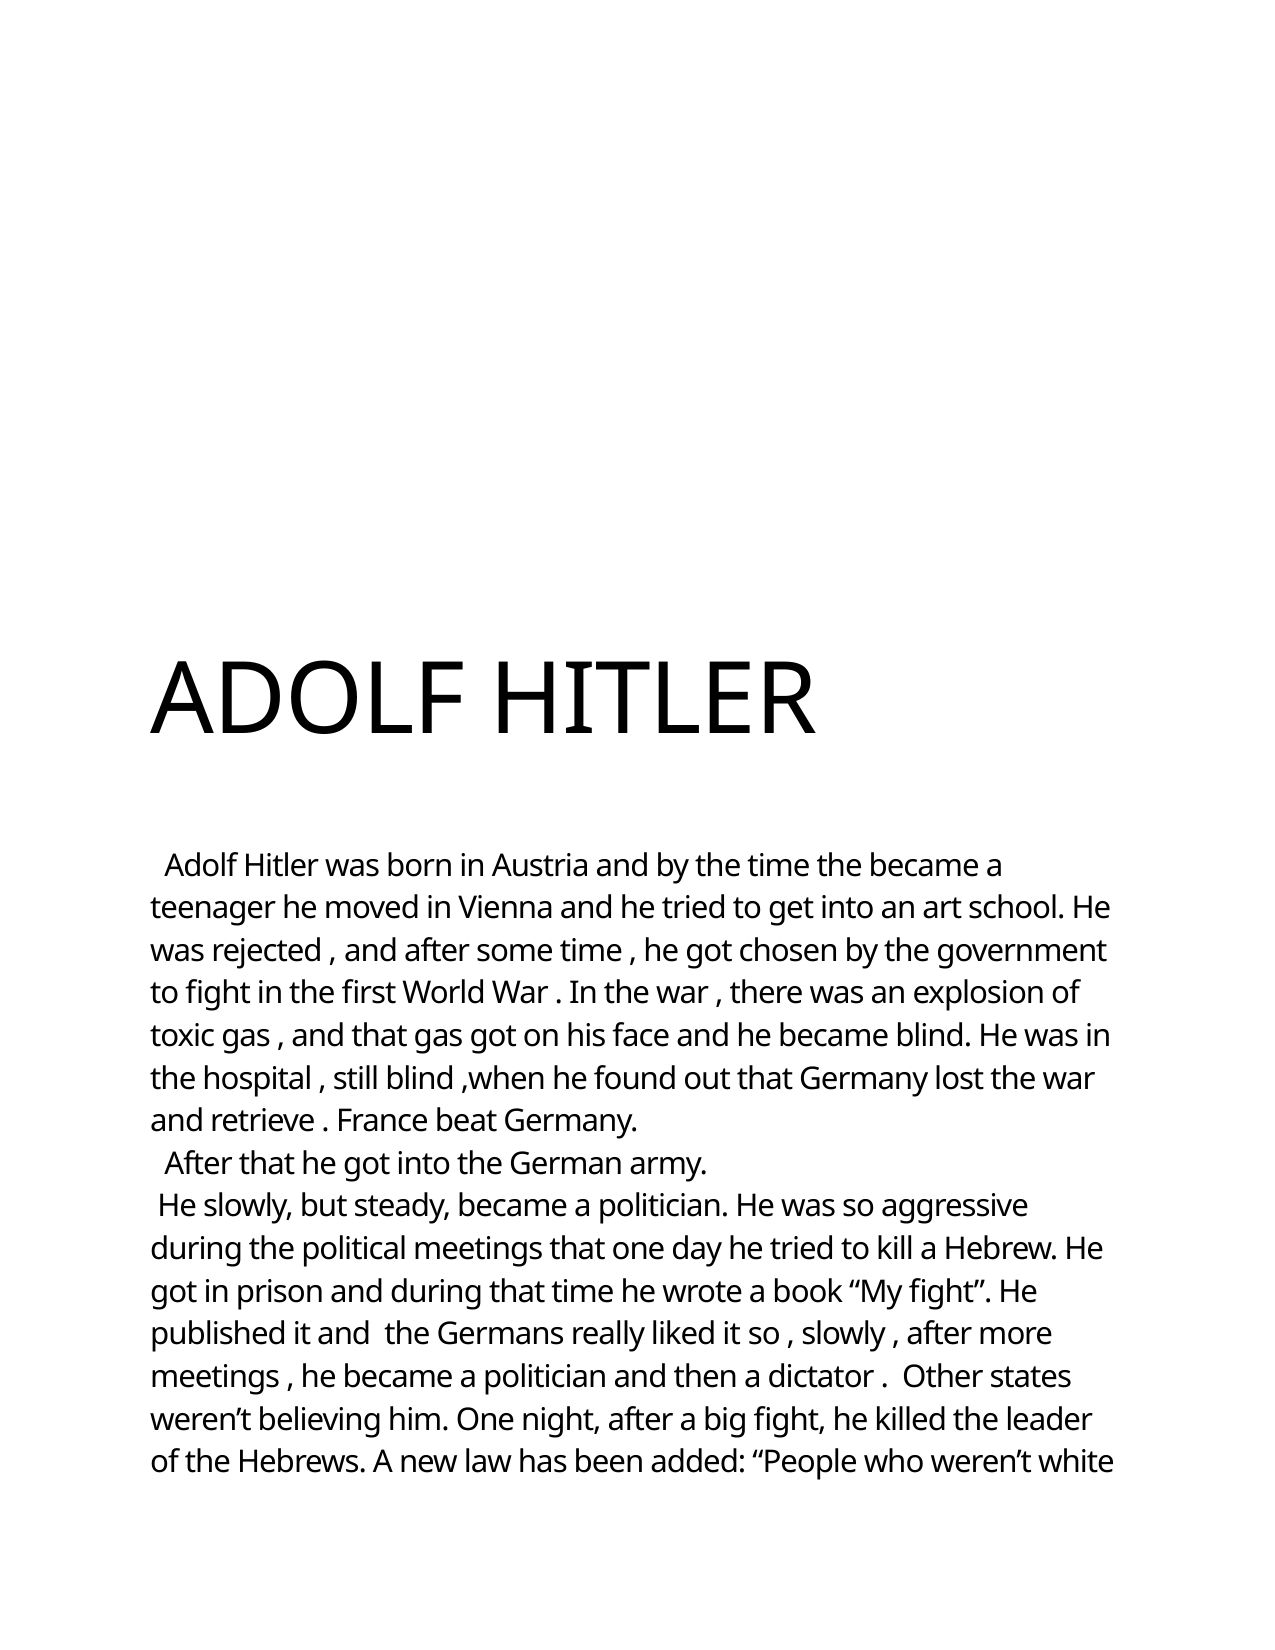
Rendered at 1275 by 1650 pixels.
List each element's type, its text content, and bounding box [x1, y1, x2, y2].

title After that he got into the German army. [150, 1141, 1125, 1183]
title Adolf Hitler was born in Austria and by the time the became a teenager he moved in Vienna and he tried to get into an art school. He was rejected , and after some time , he got chosen by the government to fight in the first World War . In the war , there was an explosion of toxic gas , and that gas got on his face and he became blind. He was in the hospital , still blind ,when he found out that Germany lost the war and retrieve . France beat Germany. [150, 843, 1125, 1141]
title ADOLF HITLER [150, 627, 1125, 763]
title He slowly, but steady, became a politician. He was so aggressive during the political meetings that one day he tried to kill a Hebrew. He got in prison and during that time he wrote a book “My fight”. He published it and the Germans really liked it so , slowly , after more meetings , he became a politician and then a dictator . Other states weren’t believing him. One night, after a big fight, he killed the leader of the Hebrews. A new law has been added: “People who weren’t white [150, 1183, 1125, 1482]
